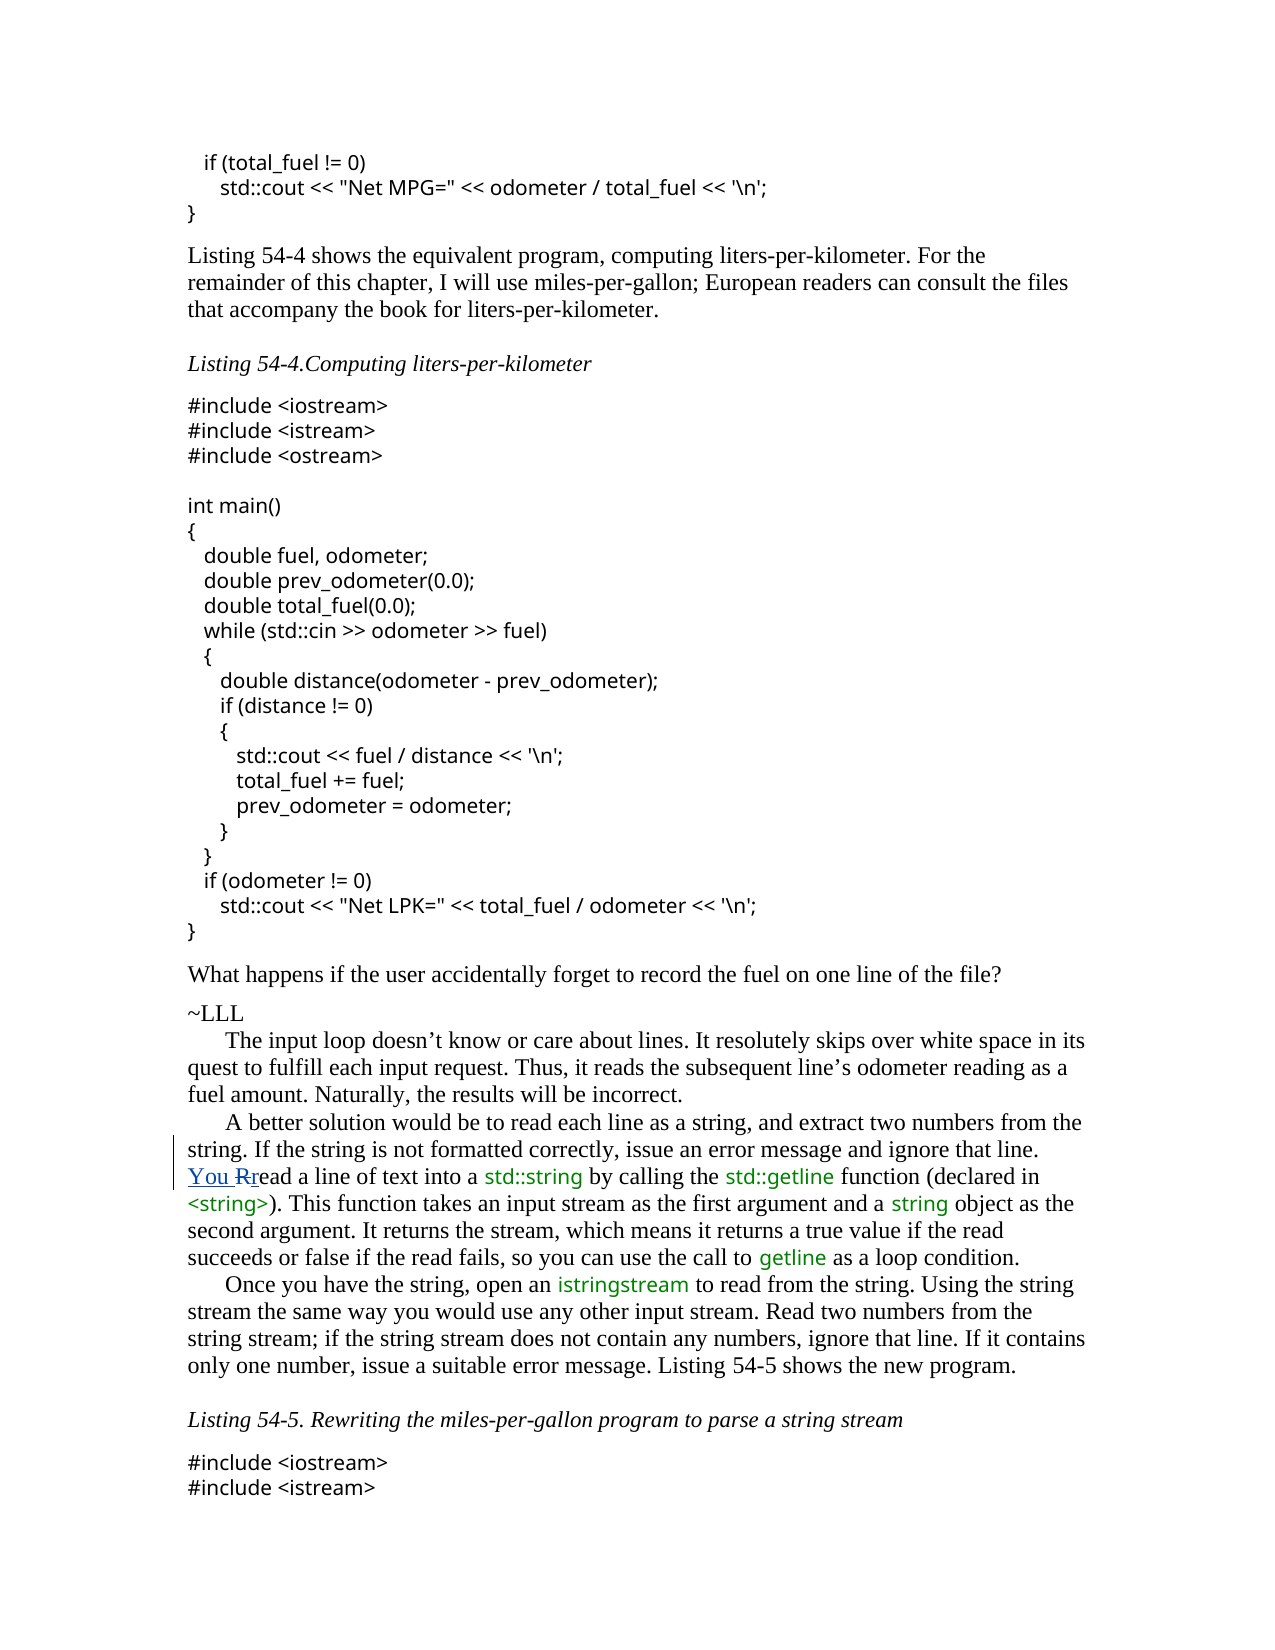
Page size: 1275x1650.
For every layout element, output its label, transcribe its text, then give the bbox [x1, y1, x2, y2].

text { [187, 644, 1072, 669]
text Listing 54-5. Rewriting the miles-per-gallon program to parse a string stream [187, 1404, 1087, 1433]
text while (std::cin >> odometer >> fuel) [187, 619, 1072, 644]
text #include <iostream> [187, 1450, 1072, 1475]
text { [187, 519, 1072, 544]
text #include <istream> [187, 419, 1072, 444]
text double fuel, odometer; [187, 544, 1072, 569]
text Listing 54-4.Computing liters-per-kilometer [187, 348, 1087, 377]
text ~LLL [187, 1000, 1087, 1027]
text #include <iostream> [187, 394, 1072, 419]
text } [187, 200, 1072, 225]
text #include <istream> [187, 1475, 1072, 1500]
text total_fuel += fuel; [187, 769, 1072, 794]
text The input loop doesn’t know or care about lines. It resolutely skips over white space in its quest to fulfill each input request. Thus, it reads the subsequent line’s odometer reading as a fuel amount. Naturally, the results will be incorrect. [187, 1027, 1087, 1108]
text std::cout << "Net MPG=" << odometer / total_fuel << '\n'; [187, 175, 1072, 200]
text if (total_fuel != 0) [187, 150, 1072, 175]
text } [187, 844, 1072, 869]
text } [187, 819, 1072, 844]
text What happens if the user accidentally forget to record the fuel on one line of the file? [187, 960, 1087, 987]
text double total_fuel(0.0); [187, 594, 1072, 619]
text #include <ostream> [187, 444, 1072, 469]
text if (distance != 0) [187, 694, 1072, 719]
text Once you have the string, open an istringstream to read from the string. Using the string stream the same way you would use any other input stream. Read two numbers from the string stream; if the string stream does not contain any numbers, ignore that line. If it contains only one number, issue a suitable error message. Listing 54-5 shows the new program. [187, 1271, 1087, 1379]
text double prev_odometer(0.0); [187, 569, 1072, 594]
text } [187, 919, 1072, 944]
text prev_odometer = odometer; [187, 794, 1072, 819]
text std::cout << "Net LPK=" << total_fuel / odometer << '\n'; [187, 894, 1072, 919]
text if (odometer != 0) [187, 869, 1072, 894]
text std::cout << fuel / distance << '\n'; [187, 744, 1072, 769]
text Listing 54-4 shows the equivalent program, computing liters-per-kilometer. For the remainder of this chapter, I will use miles-per-gallon; European readers can consult the files that accompany the book for liters-per-kilometer. [187, 242, 1087, 323]
text { [187, 719, 1072, 744]
text A better solution would be to read each line as a string, and extract two numbers from the string. If the string is not formatted correctly, issue an error message and ignore that line. You read a line of text into a std::string by calling the std::getline function (declared in <string>). This function takes an input stream as the first argument and a string object as the second argument. It returns the stream, which means it returns a true value if the read succeeds or false if the read fails, so you can use the call to getline as a loop condition. [187, 1108, 1087, 1271]
text int main() [187, 494, 1072, 519]
text double distance(odometer - prev_odometer); [187, 669, 1072, 694]
